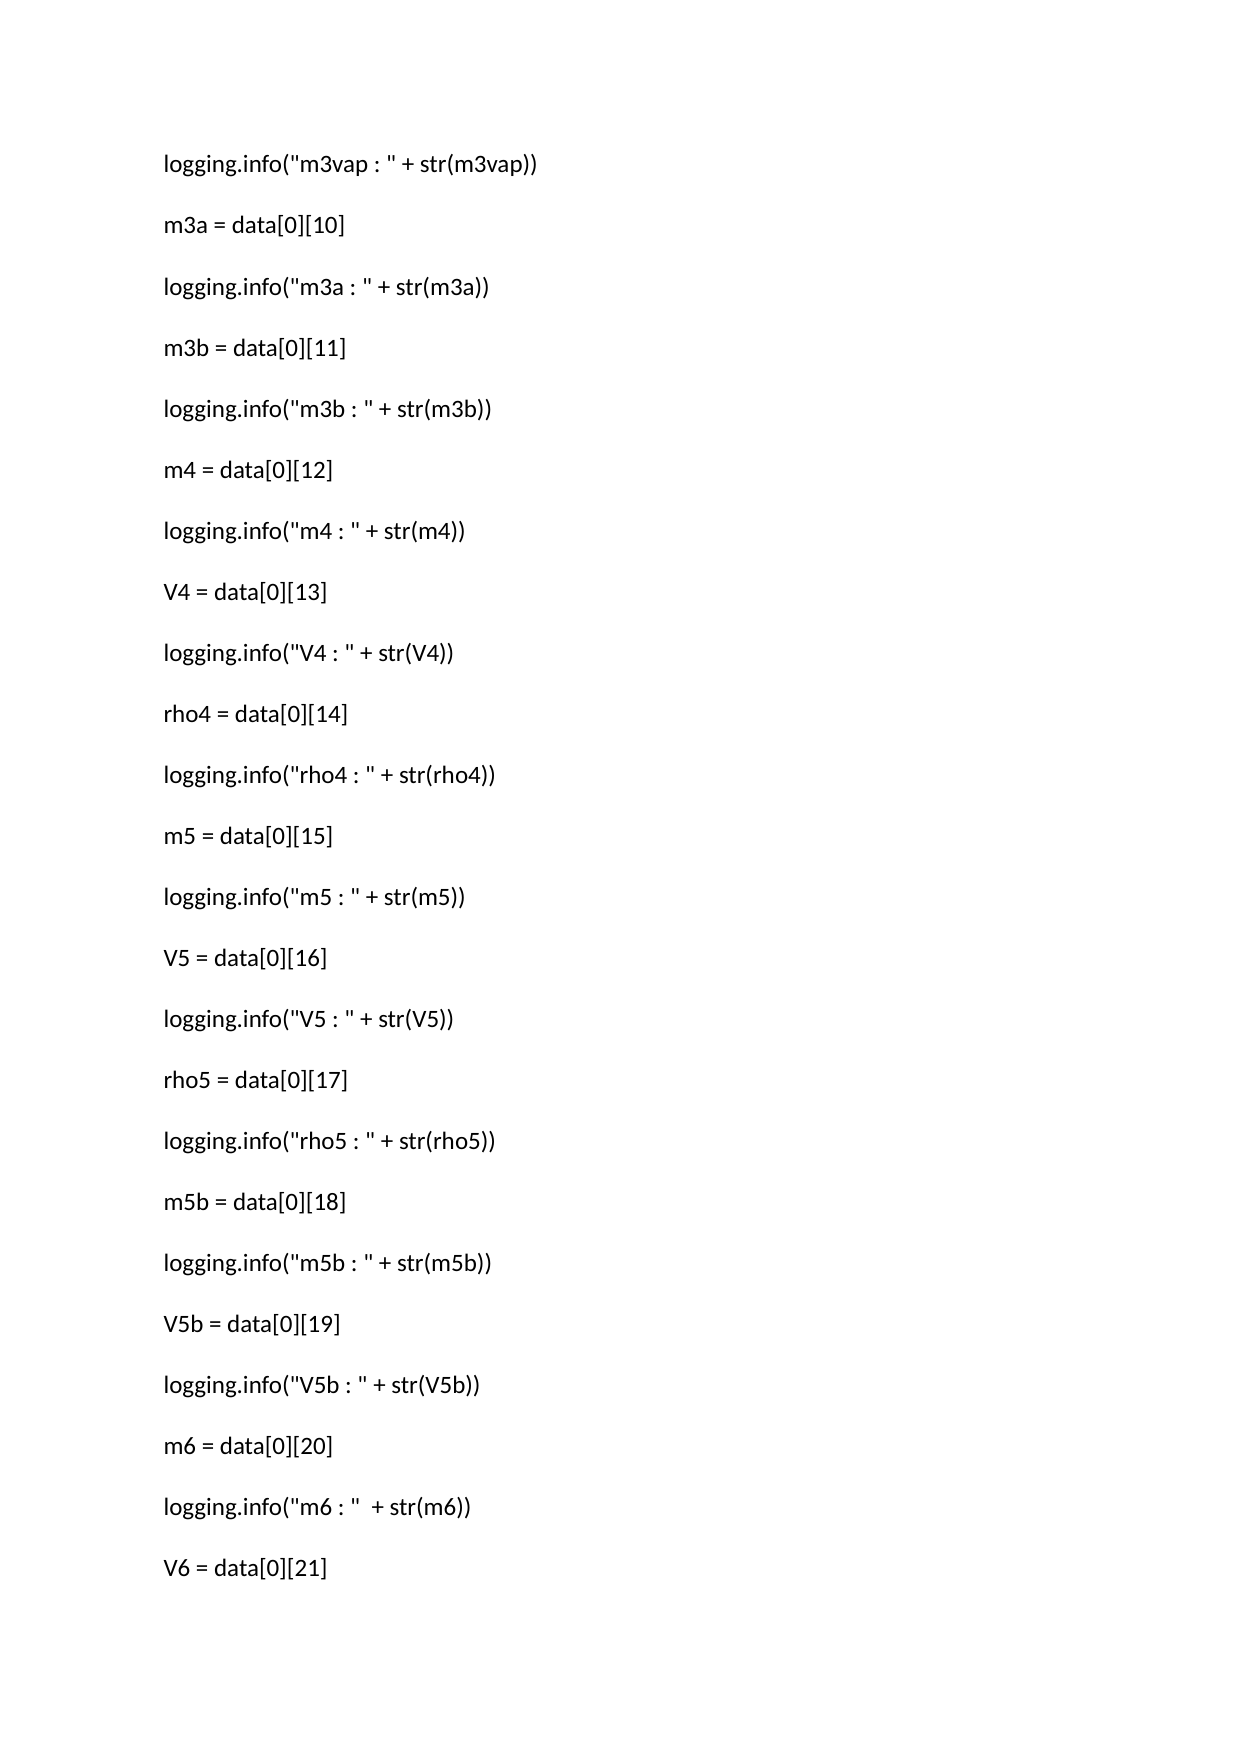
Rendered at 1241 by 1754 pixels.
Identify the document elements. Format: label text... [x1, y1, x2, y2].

text m4 = data[0][12] [118, 454, 1122, 484]
text m5 = data[0][15] [118, 820, 1122, 851]
text logging.info("m3a : " + str(m3a)) [118, 271, 1122, 301]
text m3b = data[0][11] [118, 332, 1122, 362]
text logging.info("rho4 : " + str(rho4)) [118, 759, 1122, 789]
text rho5 = data[0][17] [118, 1064, 1122, 1095]
text rho4 = data[0][14] [118, 698, 1122, 728]
text logging.info("m4 : " + str(m4)) [118, 515, 1122, 545]
text logging.info("m3vap : " + str(m3vap)) [118, 149, 1122, 179]
text V5b = data[0][19] [118, 1308, 1122, 1339]
text logging.info("m5 : " + str(m5)) [118, 881, 1122, 912]
text m5b = data[0][18] [118, 1186, 1122, 1217]
text logging.info("m6 : " + str(m6)) [118, 1492, 1122, 1522]
text m3a = data[0][10] [118, 210, 1122, 240]
text V4 = data[0][13] [118, 576, 1122, 606]
text logging.info("V5 : " + str(V5)) [118, 1003, 1122, 1034]
text logging.info("m3b : " + str(m3b)) [118, 393, 1122, 423]
text logging.info("V4 : " + str(V4)) [118, 637, 1122, 667]
text V6 = data[0][21] [118, 1553, 1122, 1583]
text V5 = data[0][16] [118, 942, 1122, 973]
text m6 = data[0][20] [118, 1431, 1122, 1461]
text logging.info("V5b : " + str(V5b)) [118, 1369, 1122, 1400]
text logging.info("m5b : " + str(m5b)) [118, 1247, 1122, 1278]
text logging.info("rho5 : " + str(rho5)) [118, 1125, 1122, 1156]
